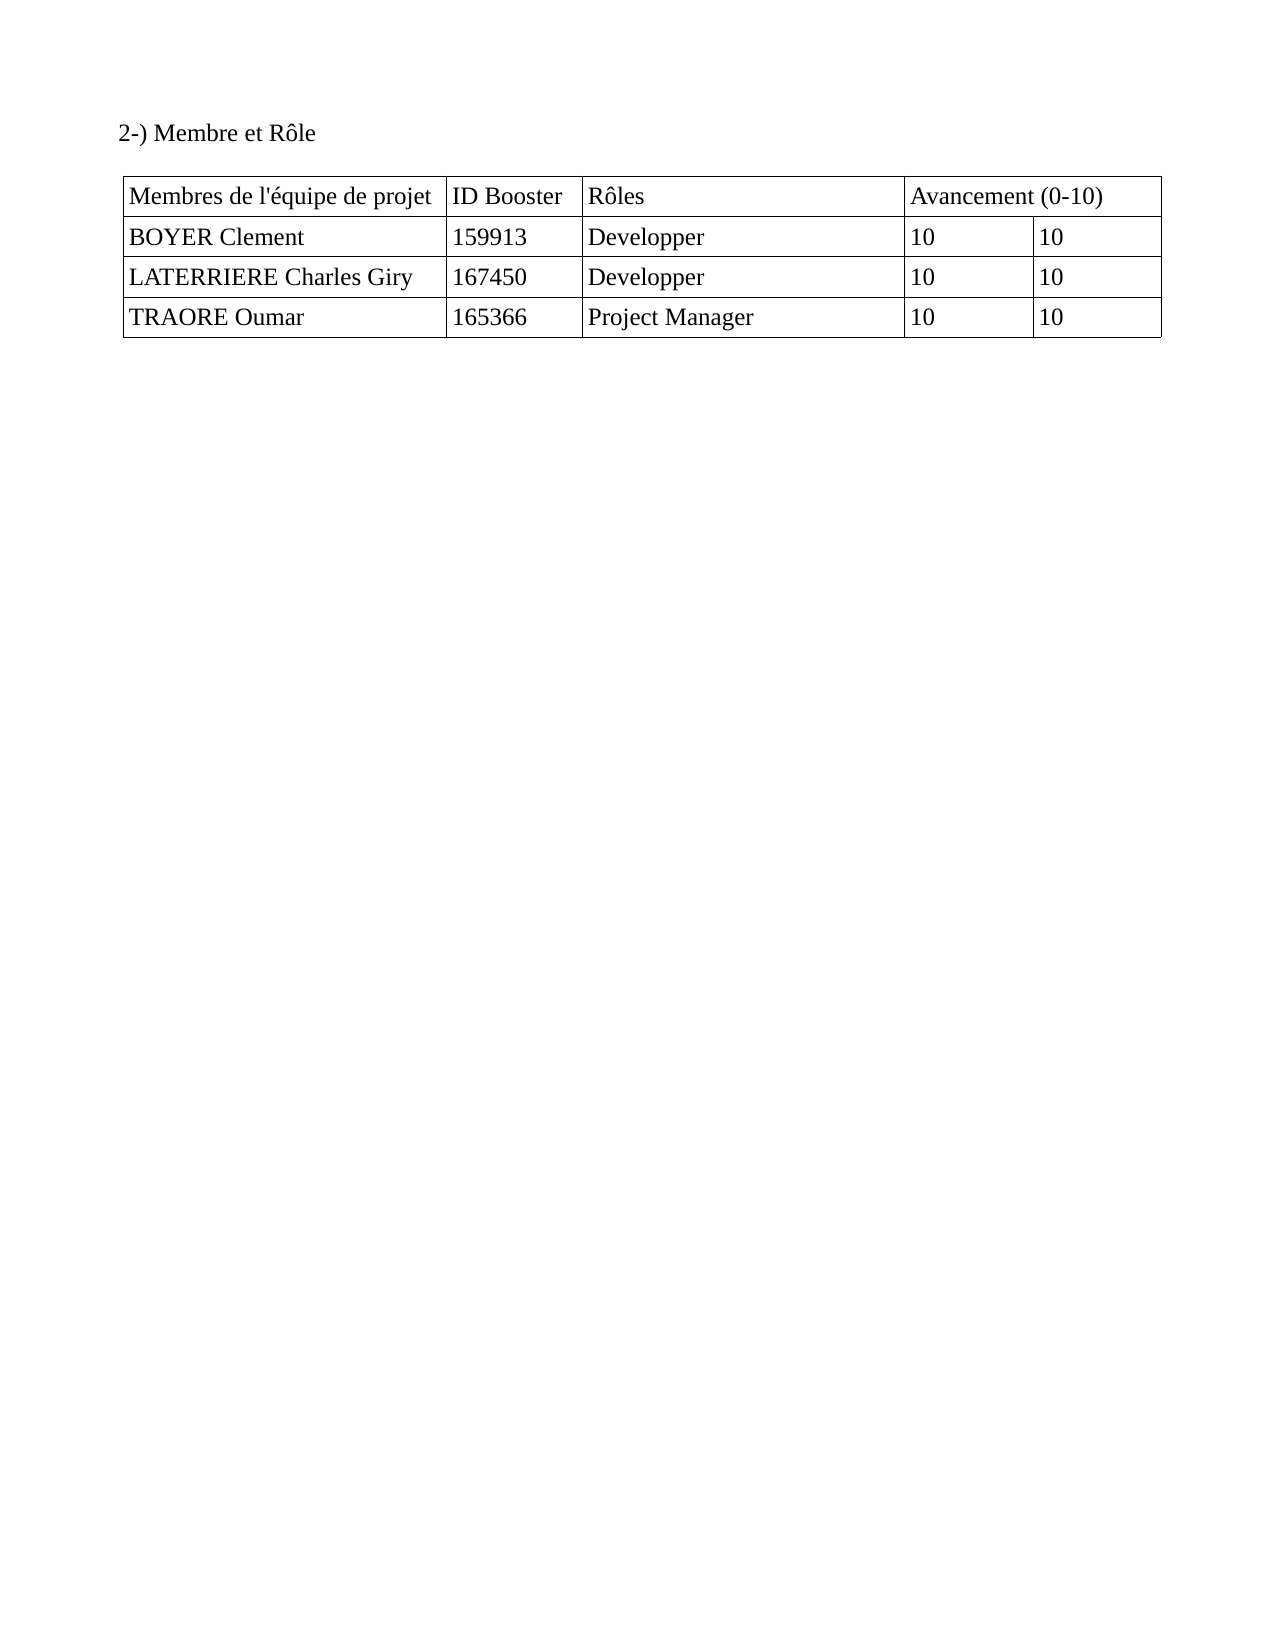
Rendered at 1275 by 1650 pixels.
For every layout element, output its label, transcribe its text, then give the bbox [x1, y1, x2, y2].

table_header Membres de l'équipe de projet [124, 177, 446, 216]
table_cell 10 [1034, 298, 1161, 337]
table_cell 167450 [447, 257, 582, 297]
table_cell LATERRIERE Charles Giry [124, 257, 446, 297]
table_cell 10 [905, 257, 1033, 297]
table_header Avancement (0-10) [905, 177, 1161, 216]
table_cell Developper [583, 257, 904, 297]
table_cell Project Manager [583, 298, 904, 337]
table_cell 10 [905, 217, 1033, 256]
table_cell 10 [905, 298, 1033, 337]
table_cell BOYER Clement [124, 217, 446, 256]
table_cell 10 [1034, 257, 1161, 297]
table_cell 10 [1034, 217, 1161, 256]
table_header Rôles [583, 177, 904, 216]
text 2-) Membre et Rôle [118, 118, 1157, 147]
table_cell TRAORE Oumar [124, 298, 446, 337]
table_header ID Booster [447, 177, 582, 216]
table_cell 159913 [447, 217, 582, 256]
table_cell 165366 [447, 298, 582, 337]
table_cell Developper [583, 217, 904, 256]
